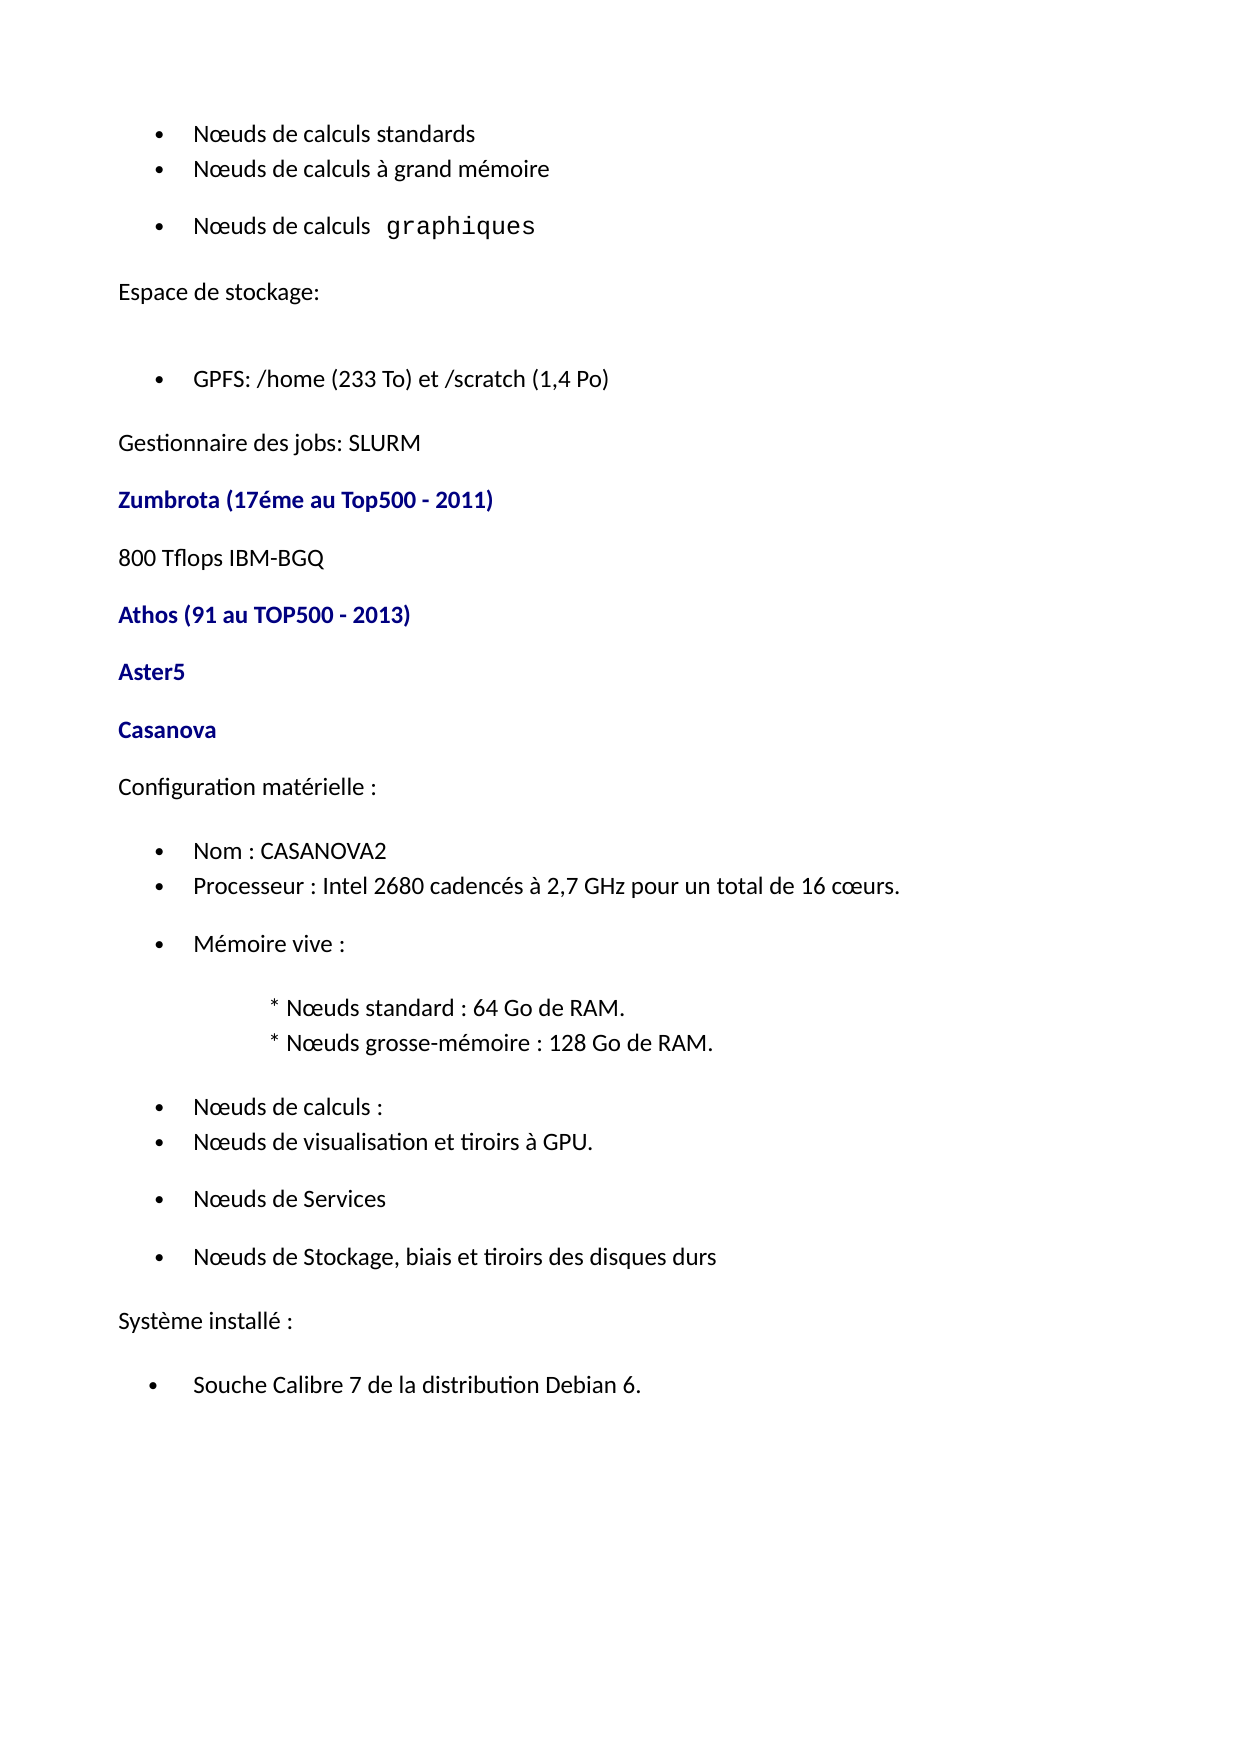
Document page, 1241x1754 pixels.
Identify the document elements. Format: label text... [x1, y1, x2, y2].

text 800 Tflops IBM-BGQ [118, 542, 1122, 572]
text Gestionnaire des jobs: SLURM [118, 427, 1122, 457]
list Nœuds de Services [156, 1183, 1122, 1214]
list Nœuds de calculs : [156, 1091, 1122, 1122]
text Athos (91 au TOP500 - 2013) [118, 599, 1122, 629]
text Système installé : [118, 1305, 1122, 1336]
text Zumbrota (17éme au Top500 - 2011) [118, 484, 1122, 515]
text * Nœuds grosse-mémoire : 128 Go de RAM. [268, 1027, 1122, 1057]
list Nœuds de visualisation et tiroirs à GPU. [156, 1126, 1122, 1157]
list Nœuds de calculs graphiques [156, 211, 1122, 242]
text Espace de stockage: [118, 276, 1122, 307]
list Nœuds de calculs à grand mémoire [156, 153, 1122, 184]
list Nœuds de Stockage, biais et tiroirs des disques durs [156, 1241, 1122, 1271]
list GPFS: /home (233 To) et /scratch (1,4 Po) [156, 363, 1122, 393]
text Aster5 [118, 656, 1122, 687]
list Souche Calibre 7 de la distribution Debian 6. [118, 1369, 1092, 1400]
text * Nœuds standard : 64 Go de RAM. [268, 992, 1122, 1022]
list Mémoire vive : [156, 928, 1122, 958]
text Configuration matérielle : [118, 771, 1122, 802]
list Nom : CASANOVA2 [156, 835, 1122, 866]
list Nœuds de calculs standards [156, 118, 1122, 149]
text Casanova [118, 714, 1122, 744]
list Processeur : Intel 2680 cadencés à 2,7 GHz pour un total de 16 cœurs. [156, 870, 1122, 901]
